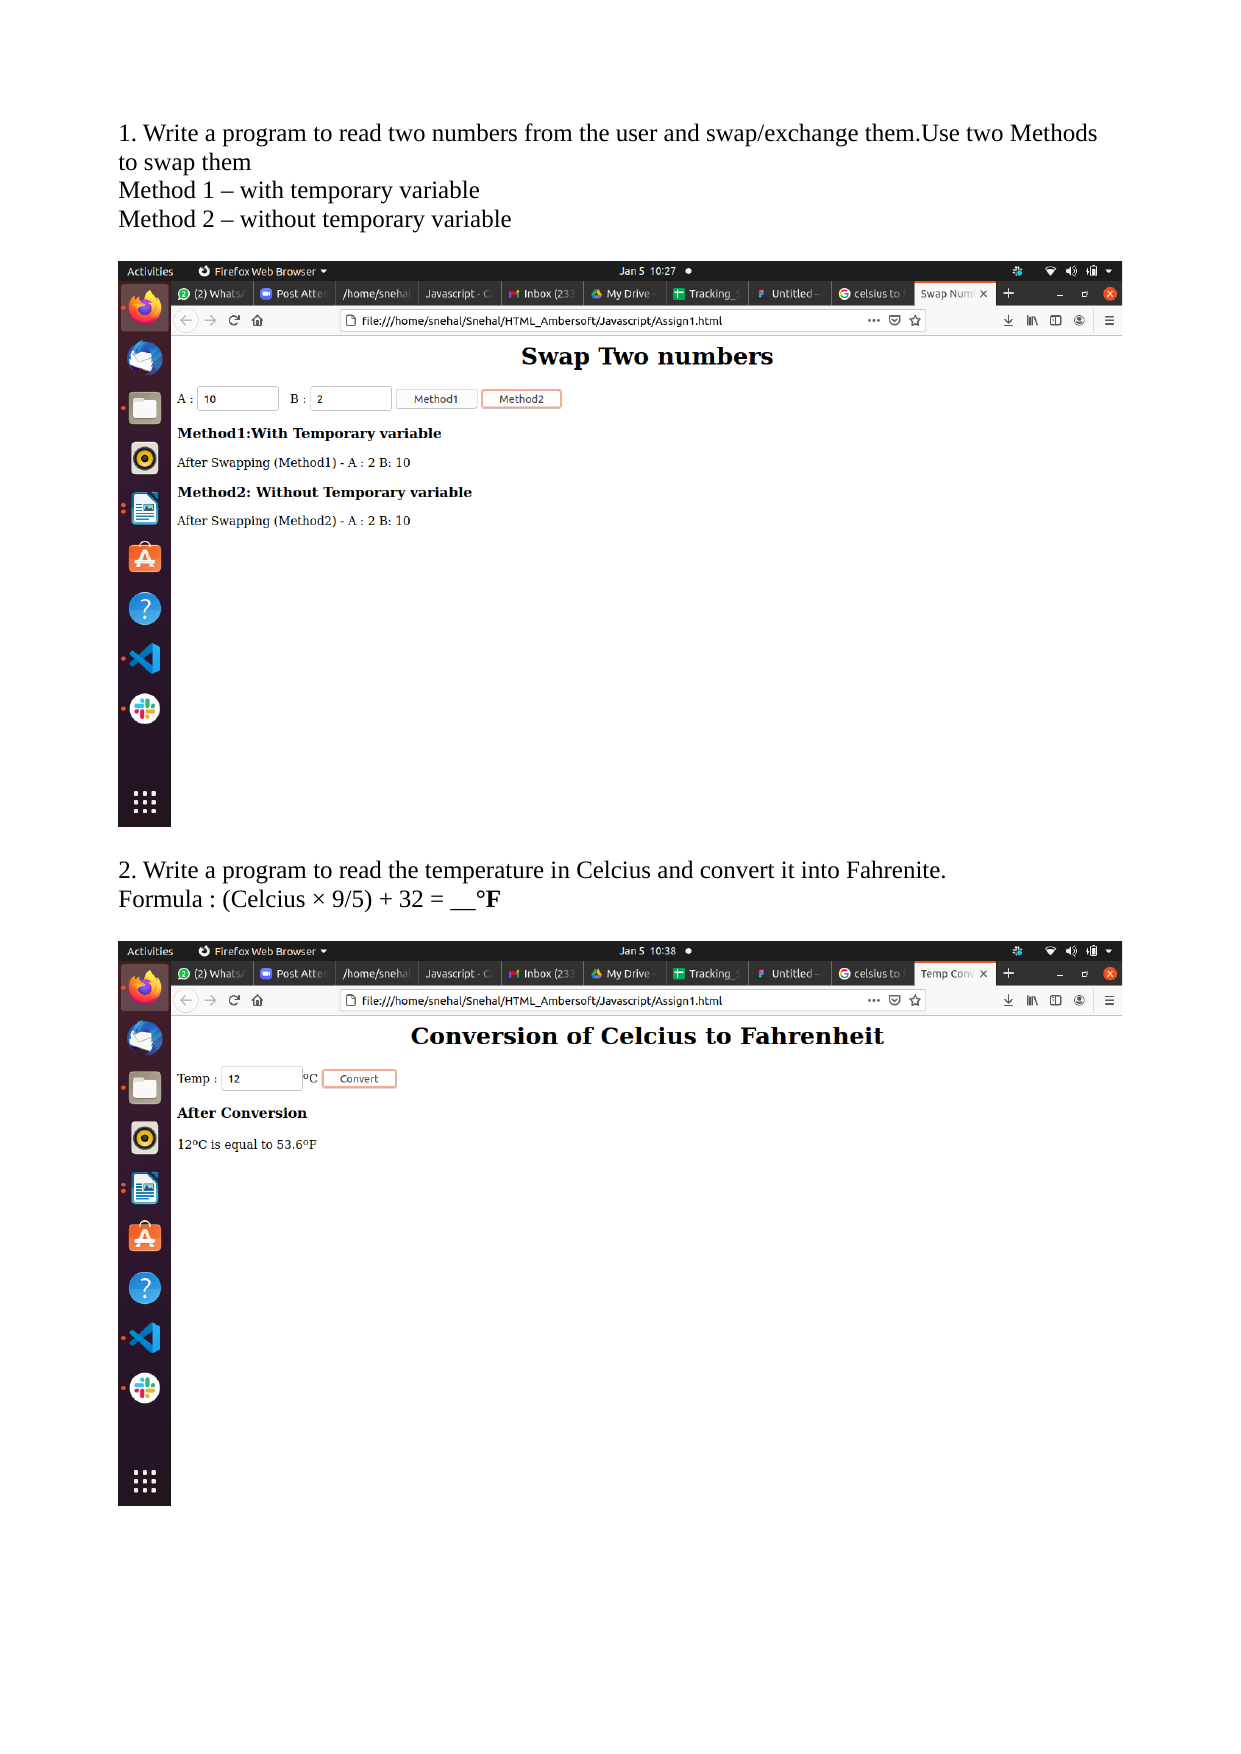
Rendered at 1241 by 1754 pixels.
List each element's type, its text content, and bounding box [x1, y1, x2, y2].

picture [118, 261, 1123, 827]
text 1. Write a program to read two numbers from the user and swap/exchange them.Use two Methods to swap them [118, 118, 1122, 176]
text Formula : (Celcius × 9/5) + 32 = __°F [118, 884, 1122, 912]
picture [118, 941, 1123, 1506]
text Method 1 – with temporary variable [118, 176, 1122, 204]
text Method 2 – without temporary variable [118, 204, 1122, 233]
text 2. Write a program to read the temperature in Celcius and convert it into Fahrenite. [118, 855, 1122, 884]
